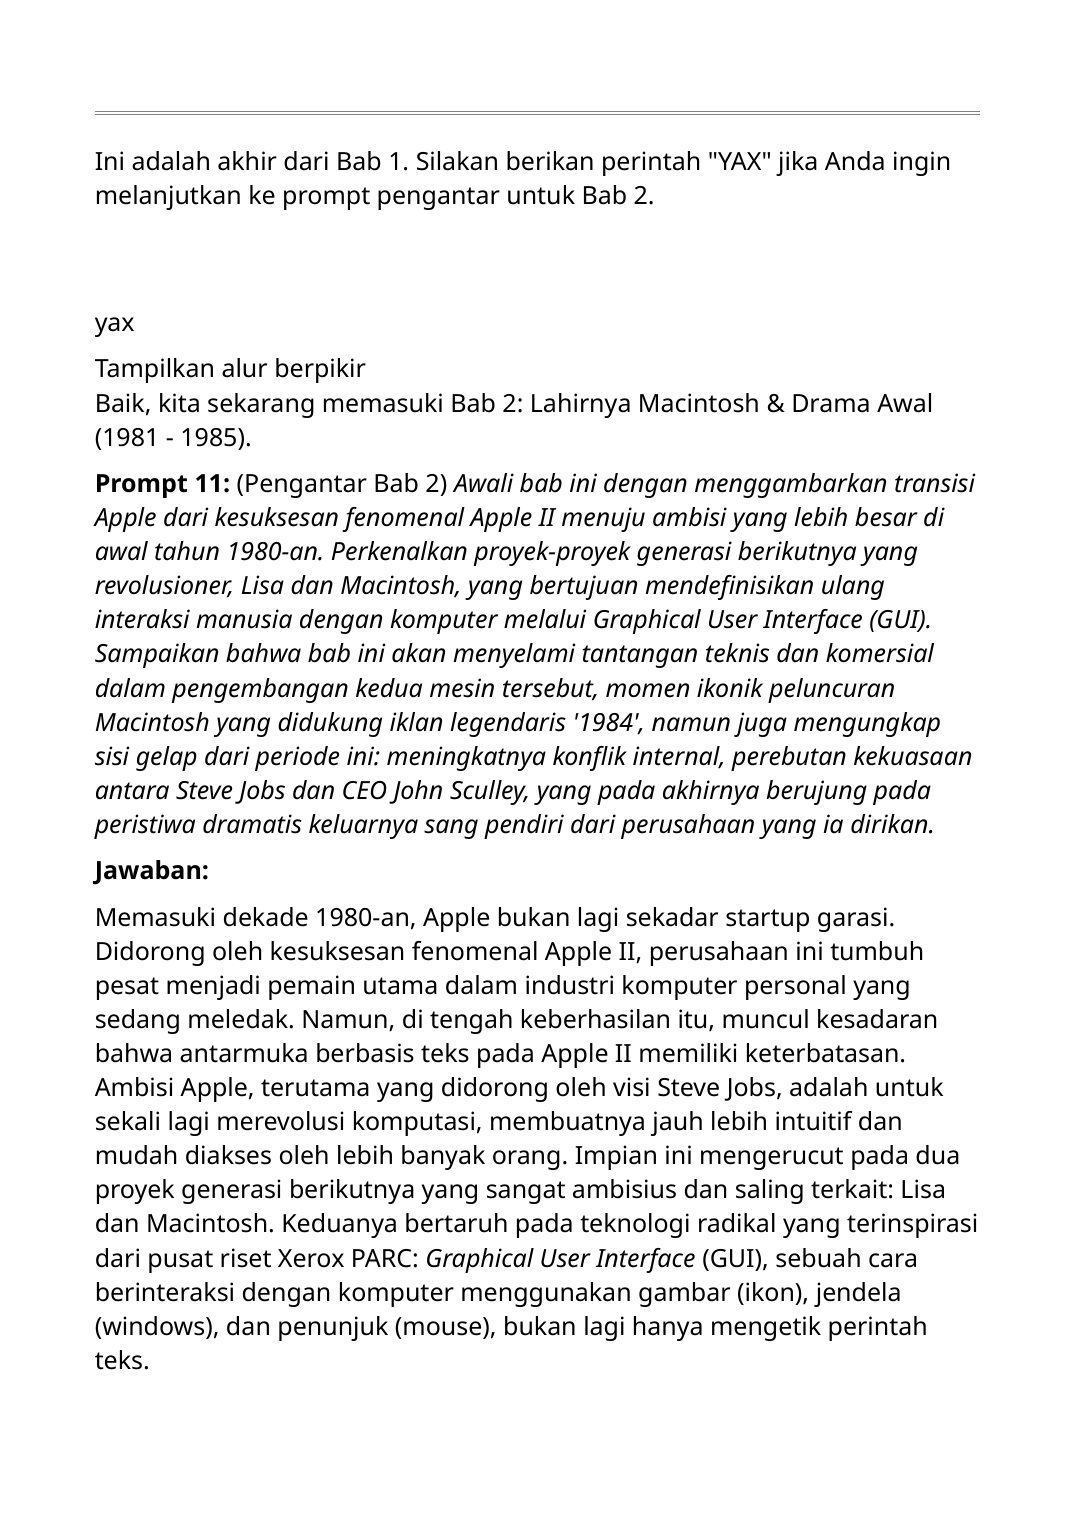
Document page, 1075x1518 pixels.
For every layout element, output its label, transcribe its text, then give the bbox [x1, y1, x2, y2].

text Ini adalah akhir dari Bab 1. Silakan berikan perintah "YAX" jika Anda ingin melanjutkan ke prompt pengantar untuk Bab 2. [94, 143, 980, 211]
text Prompt 11: (Pengantar Bab 2) Awali bab ini dengan menggambarkan transisi Apple dari kesuksesan fenomenal Apple II menuju ambisi yang lebih besar di awal tahun 1980-an. Perkenalkan proyek-proyek generasi berikutnya yang revolusioner, Lisa dan Macintosh, yang bertujuan mendefinisikan ulang interaksi manusia dengan komputer melalui Graphical User Interface (GUI). Sampaikan bahwa bab ini akan menyelami tantangan teknis dan komersial dalam pengembangan kedua mesin tersebut, momen ikonik peluncuran Macintosh yang didukung iklan legendaris '1984', namun juga mengungkap sisi gelap dari periode ini: meningkatnya konflik internal, perebutan kekuasaan antara Steve Jobs dan CEO John Sculley, yang pada akhirnya berujung pada peristiwa dramatis keluarnya sang pendiri dari perusahaan yang ia dirikan. [94, 466, 980, 841]
text Baik, kita sekarang memasuki Bab 2: Lahirnya Macintosh & Drama Awal (1981 - 1985). [94, 385, 980, 453]
text Memasuki dekade 1980-an, Apple bukan lagi sekadar startup garasi. Didorong oleh kesuksesan fenomenal Apple II, perusahaan ini tumbuh pesat menjadi pemain utama dalam industri komputer personal yang sedang meledak. Namun, di tengah keberhasilan itu, muncul kesadaran bahwa antarmuka berbasis teks pada Apple II memiliki keterbatasan. Ambisi Apple, terutama yang didorong oleh visi Steve Jobs, adalah untuk sekali lagi merevolusi komputasi, membuatnya jauh lebih intuitif dan mudah diakses oleh lebih banyak orang. Impian ini mengerucut pada dua proyek generasi berikutnya yang sangat ambisius dan saling terkait: Lisa dan Macintosh. Keduanya bertaruh pada teknologi radikal yang terinspirasi dari pusat riset Xerox PARC: Graphical User Interface (GUI), sebuah cara berinteraksi dengan komputer menggunakan gambar (ikon), jendela (windows), dan penunjuk (mouse), bukan lagi hanya mengetik perintah teks. [94, 899, 980, 1376]
text Tampilkan alur berpikir [94, 351, 980, 385]
text yax [94, 304, 980, 339]
text Jawaban: [94, 853, 980, 887]
